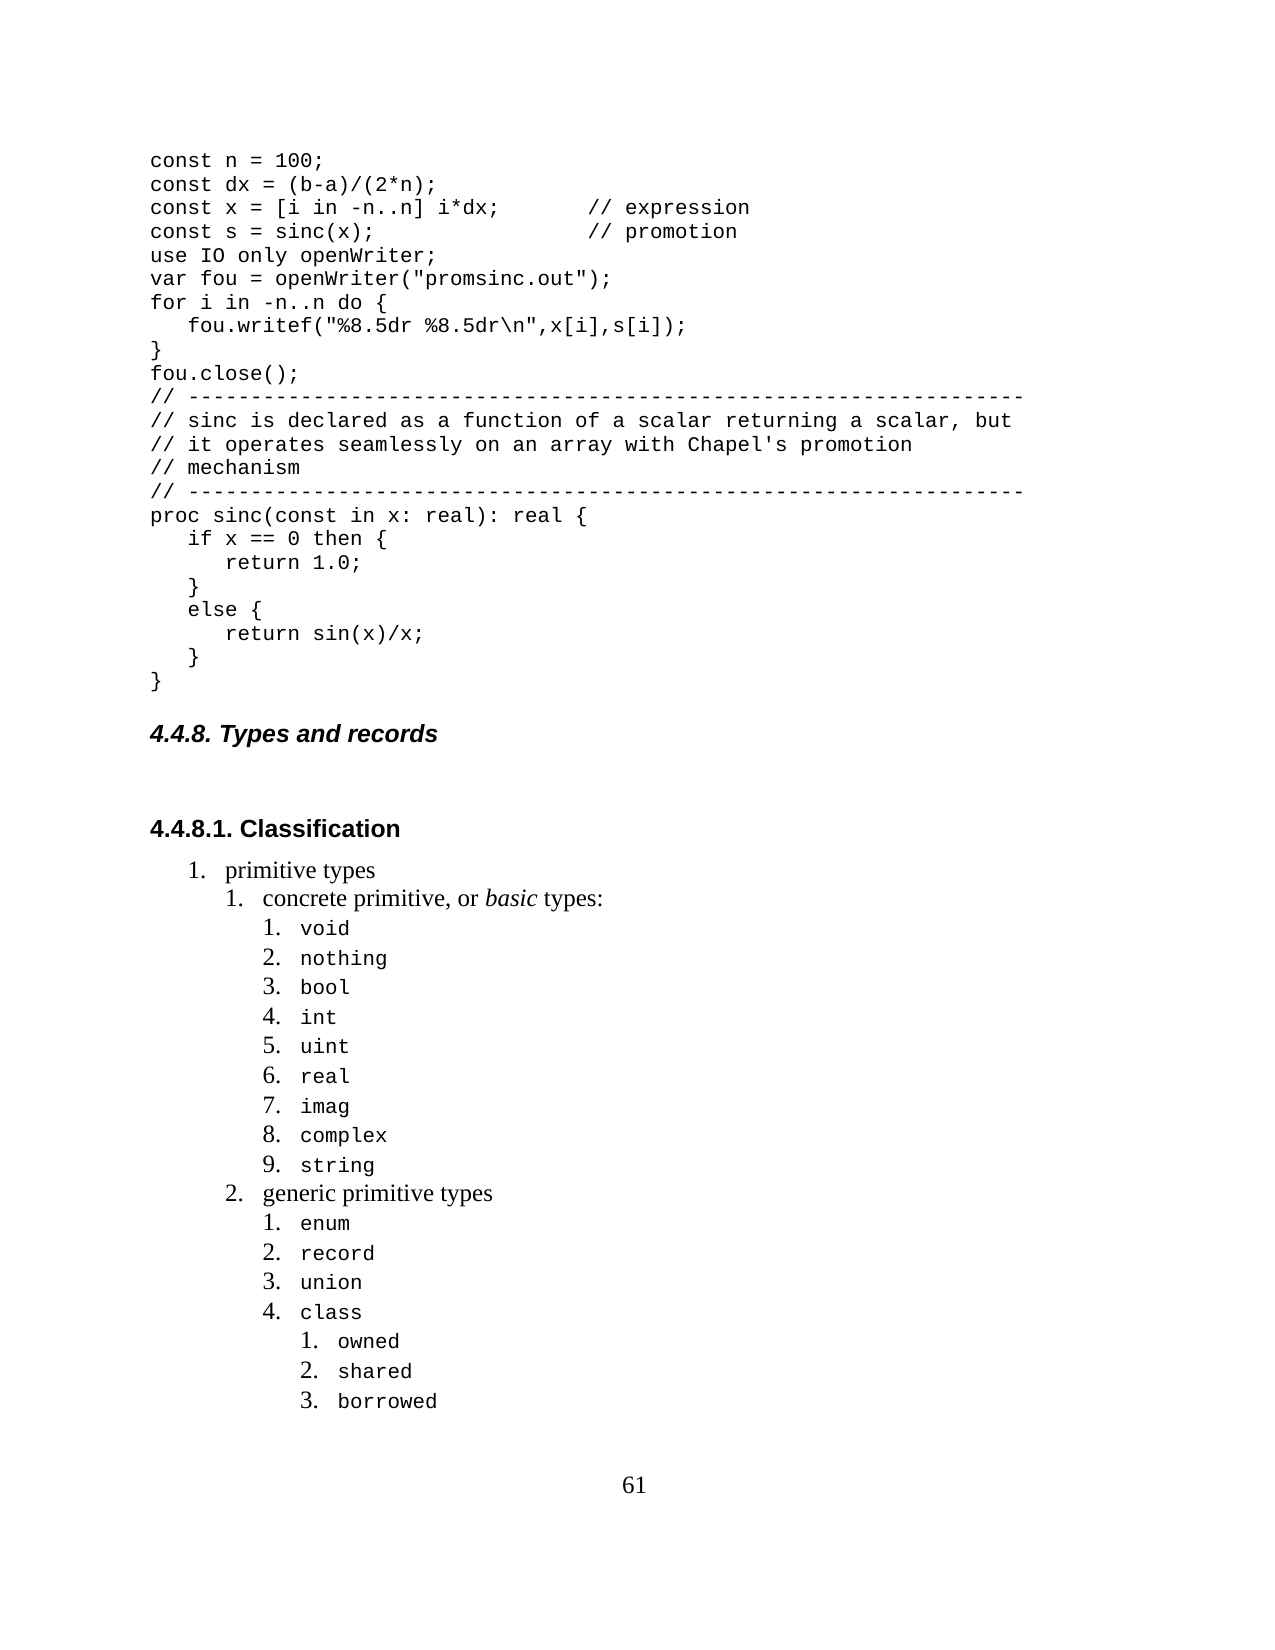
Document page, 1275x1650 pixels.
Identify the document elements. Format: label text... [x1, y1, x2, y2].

list bool [262, 971, 1125, 1001]
text } [150, 339, 1125, 363]
text fou.writef("%8.5dr %8.5dr\n",x[i],s[i]); [150, 316, 1125, 339]
text else { [150, 599, 1125, 623]
text // ------------------------------------------------------------------- [150, 386, 1125, 410]
text } [150, 576, 1125, 599]
list primitive types [187, 855, 1125, 883]
list nothing [262, 942, 1125, 971]
text return sin(x)/x; [150, 623, 1125, 647]
list int [262, 1001, 1125, 1031]
subtitle 4.4.8. Types and records [150, 719, 1125, 747]
text if x == 0 then { [150, 528, 1125, 552]
list real [262, 1060, 1125, 1090]
text const s = sinc(x); // promotion [150, 221, 1125, 244]
list complex [262, 1119, 1125, 1149]
list concrete primitive, or basic types: [225, 883, 1125, 912]
subtitle 4.4.8.1. Classification [150, 814, 1125, 842]
text use IO only openWriter; [150, 244, 1125, 268]
text // sinc is declared as a function of a scalar returning a scalar, but [150, 410, 1125, 434]
text } [150, 647, 1125, 670]
text // mechanism [150, 457, 1125, 481]
list class [262, 1296, 1125, 1326]
text // ------------------------------------------------------------------- [150, 481, 1125, 505]
text // it operates seamlessly on an array with Chapel's promotion [150, 434, 1125, 457]
list uint [262, 1031, 1125, 1060]
text proc sinc(const in x: real): real { [150, 505, 1125, 528]
text } [150, 670, 1125, 694]
list imag [262, 1090, 1125, 1119]
text var fou = openWriter("promsinc.out"); [150, 268, 1125, 292]
list owned [300, 1326, 1125, 1355]
text const n = 100; [150, 150, 1125, 174]
list void [262, 912, 1125, 942]
text fou.close(); [150, 363, 1125, 386]
list shared [300, 1355, 1125, 1385]
list union [262, 1266, 1125, 1296]
list record [262, 1237, 1125, 1266]
text const x = [i in -n..n] i*dx; // expression [150, 197, 1125, 221]
text for i in -n..n do { [150, 292, 1125, 316]
list borrowed [300, 1385, 1125, 1414]
list enum [262, 1207, 1125, 1237]
text return 1.0; [150, 552, 1125, 576]
text const dx = (b-a)/(2*n); [150, 174, 1125, 197]
list generic primitive types [225, 1178, 1125, 1207]
list string [262, 1149, 1125, 1178]
